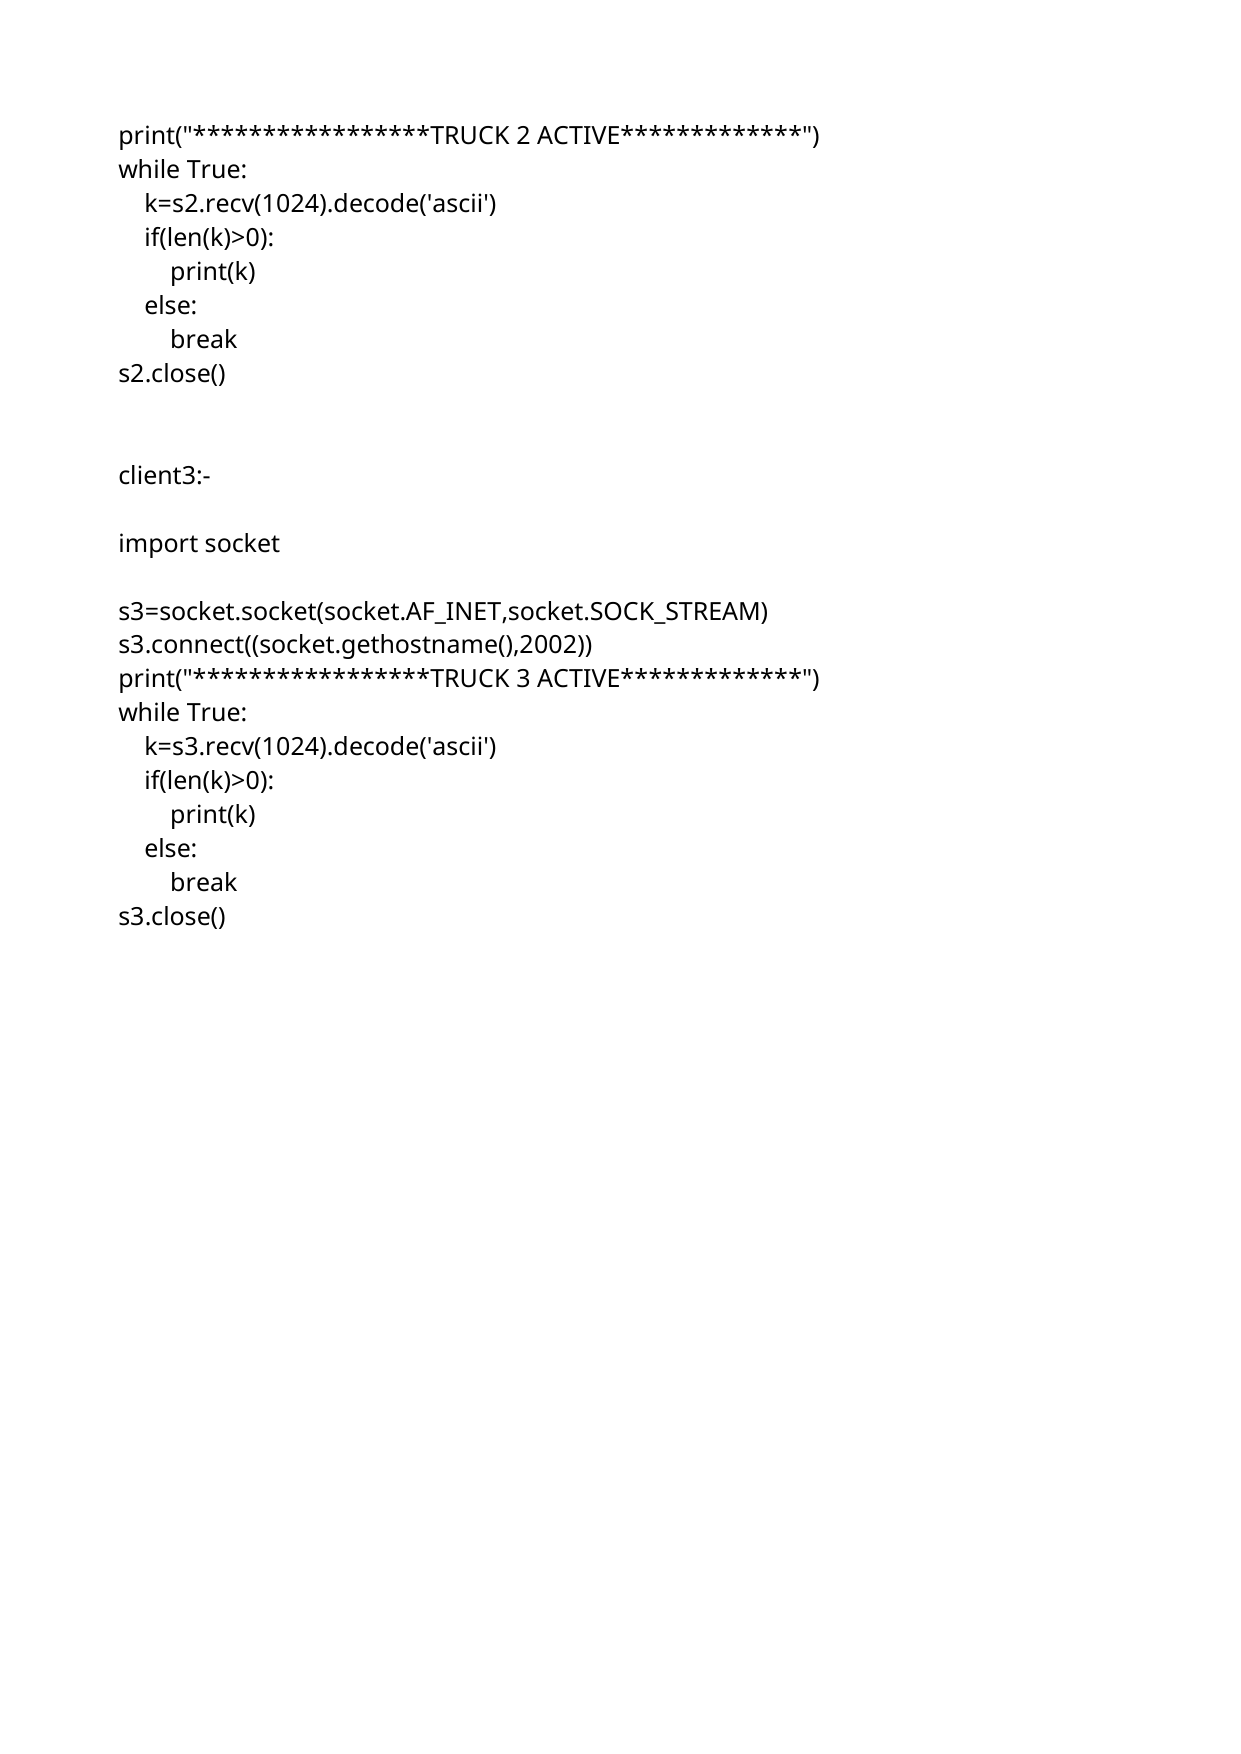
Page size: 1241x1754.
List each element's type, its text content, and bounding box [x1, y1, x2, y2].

text break [118, 322, 1122, 356]
text else: [118, 831, 1122, 865]
text s2.close() [118, 356, 1122, 390]
text client3:- [118, 458, 1122, 492]
text print(k) [118, 254, 1122, 288]
text break [118, 865, 1122, 899]
text while True: [118, 152, 1122, 186]
text print(k) [118, 797, 1122, 831]
text s3.connect((socket.gethostname(),2002)) [118, 627, 1122, 661]
text print("*****************TRUCK 3 ACTIVE*************") [118, 661, 1122, 695]
text if(len(k)>0): [118, 220, 1122, 254]
text s3=socket.socket(socket.AF_INET,socket.SOCK_STREAM) [118, 593, 1122, 627]
text print("*****************TRUCK 2 ACTIVE*************") [118, 118, 1122, 152]
text else: [118, 288, 1122, 322]
text k=s2.recv(1024).decode('ascii') [118, 186, 1122, 220]
text import socket [118, 526, 1122, 559]
text if(len(k)>0): [118, 763, 1122, 797]
text s3.close() [118, 899, 1122, 933]
text while True: [118, 695, 1122, 729]
text k=s3.recv(1024).decode('ascii') [118, 729, 1122, 763]
